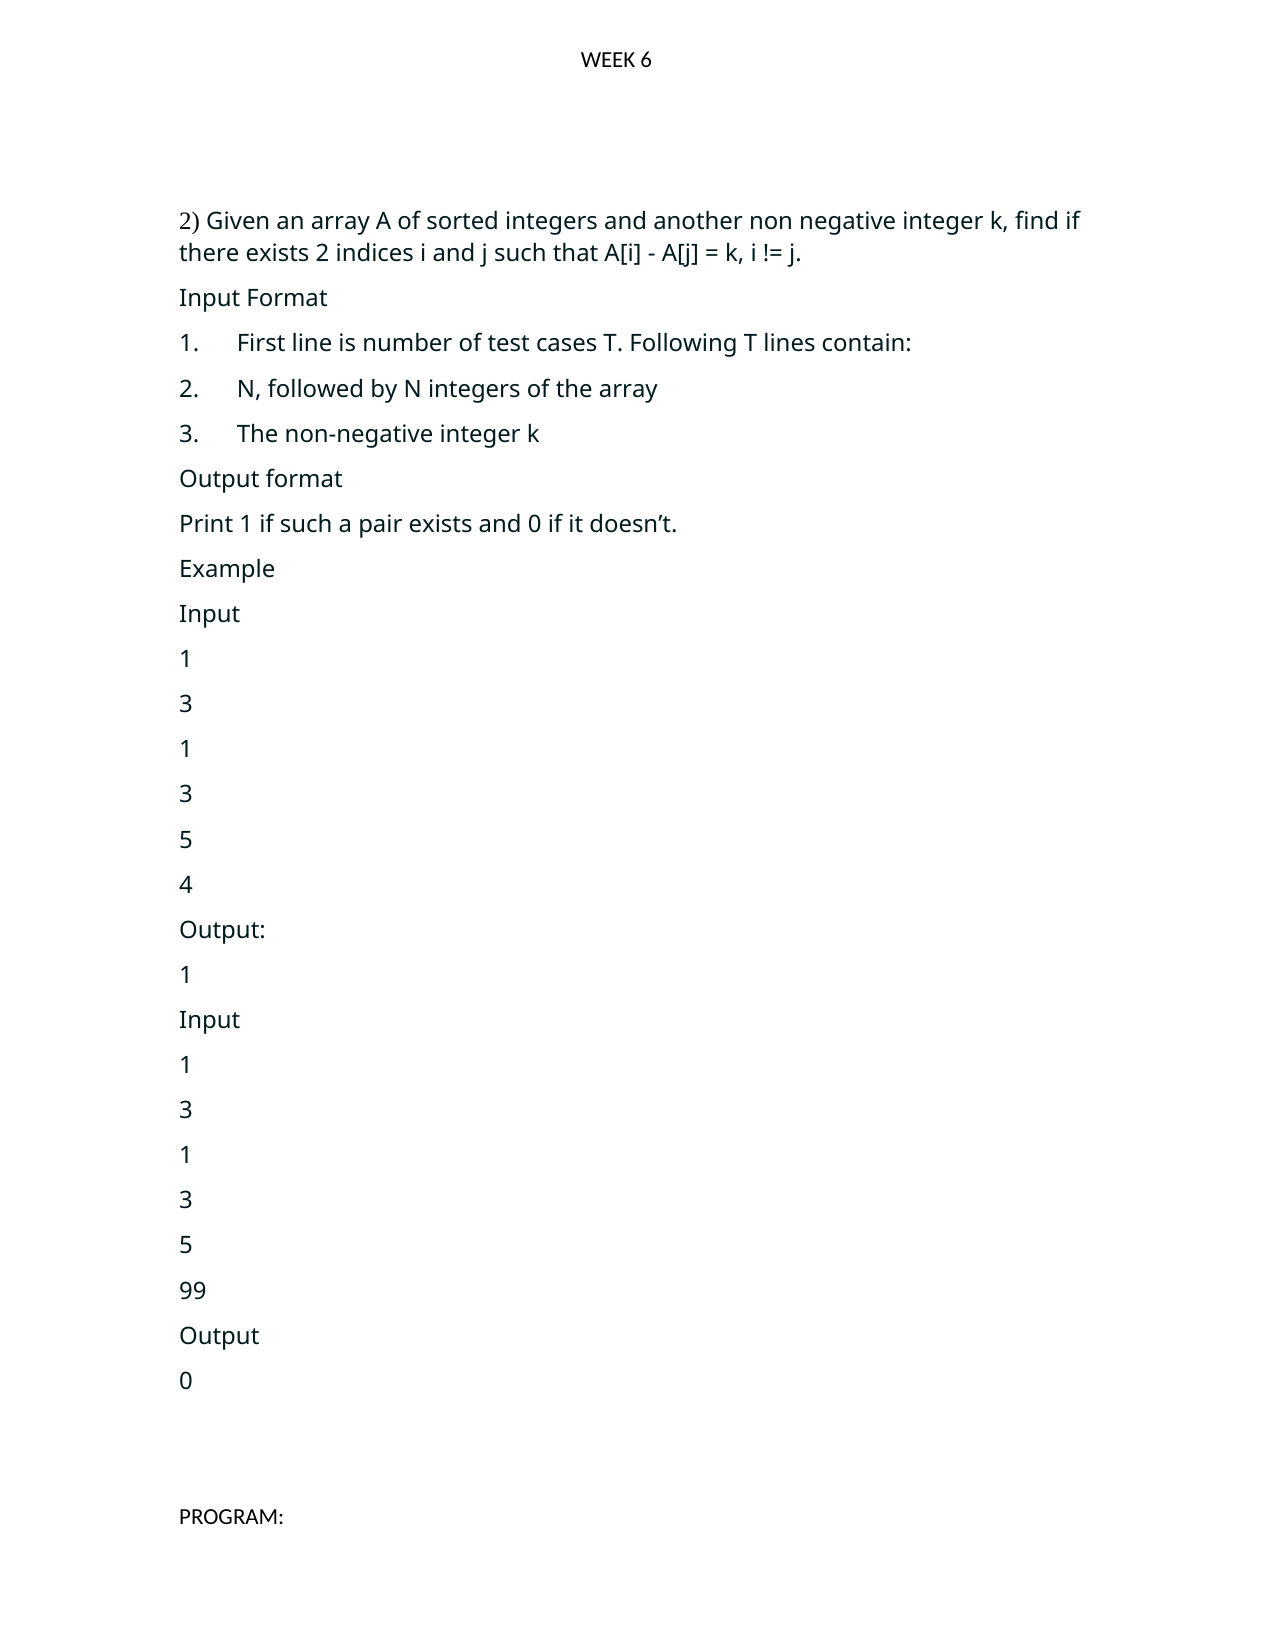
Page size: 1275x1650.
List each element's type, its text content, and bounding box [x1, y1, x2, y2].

text PROGRAM: [179, 1502, 1096, 1531]
text 5 [179, 1228, 1096, 1261]
text 4 [179, 867, 1096, 900]
text 1 [179, 732, 1096, 765]
text 2. N, followed by N integers of the array [179, 371, 1096, 404]
text Input [179, 1003, 1096, 1035]
text Print 1 if such a pair exists and 0 if it doesn’t. [179, 507, 1096, 539]
text 99 [179, 1273, 1096, 1306]
text 3 [179, 687, 1096, 720]
text 3 [179, 777, 1096, 810]
text Output format [179, 462, 1096, 494]
text Input [179, 597, 1096, 629]
text Output [179, 1318, 1096, 1351]
text 1 [179, 642, 1096, 674]
text 1 [179, 1048, 1096, 1081]
text 3. The non-negative integer k [179, 416, 1096, 449]
text 0 [179, 1364, 1096, 1396]
text 1. First line is number of test cases T. Following T lines contain: [179, 326, 1096, 359]
text 3 [179, 1183, 1096, 1216]
text Output: [179, 913, 1096, 945]
text Input Format [179, 281, 1096, 314]
text 2) Given an array A of sorted integers and another non negative integer k, find if there exists 2 indices i and j such that A[i] - A[j] = k, i != j. [179, 203, 1096, 269]
text 1 [179, 1138, 1096, 1171]
text Example [179, 552, 1096, 584]
text 3 [179, 1093, 1096, 1126]
text 5 [179, 822, 1096, 855]
text 1 [179, 958, 1096, 990]
